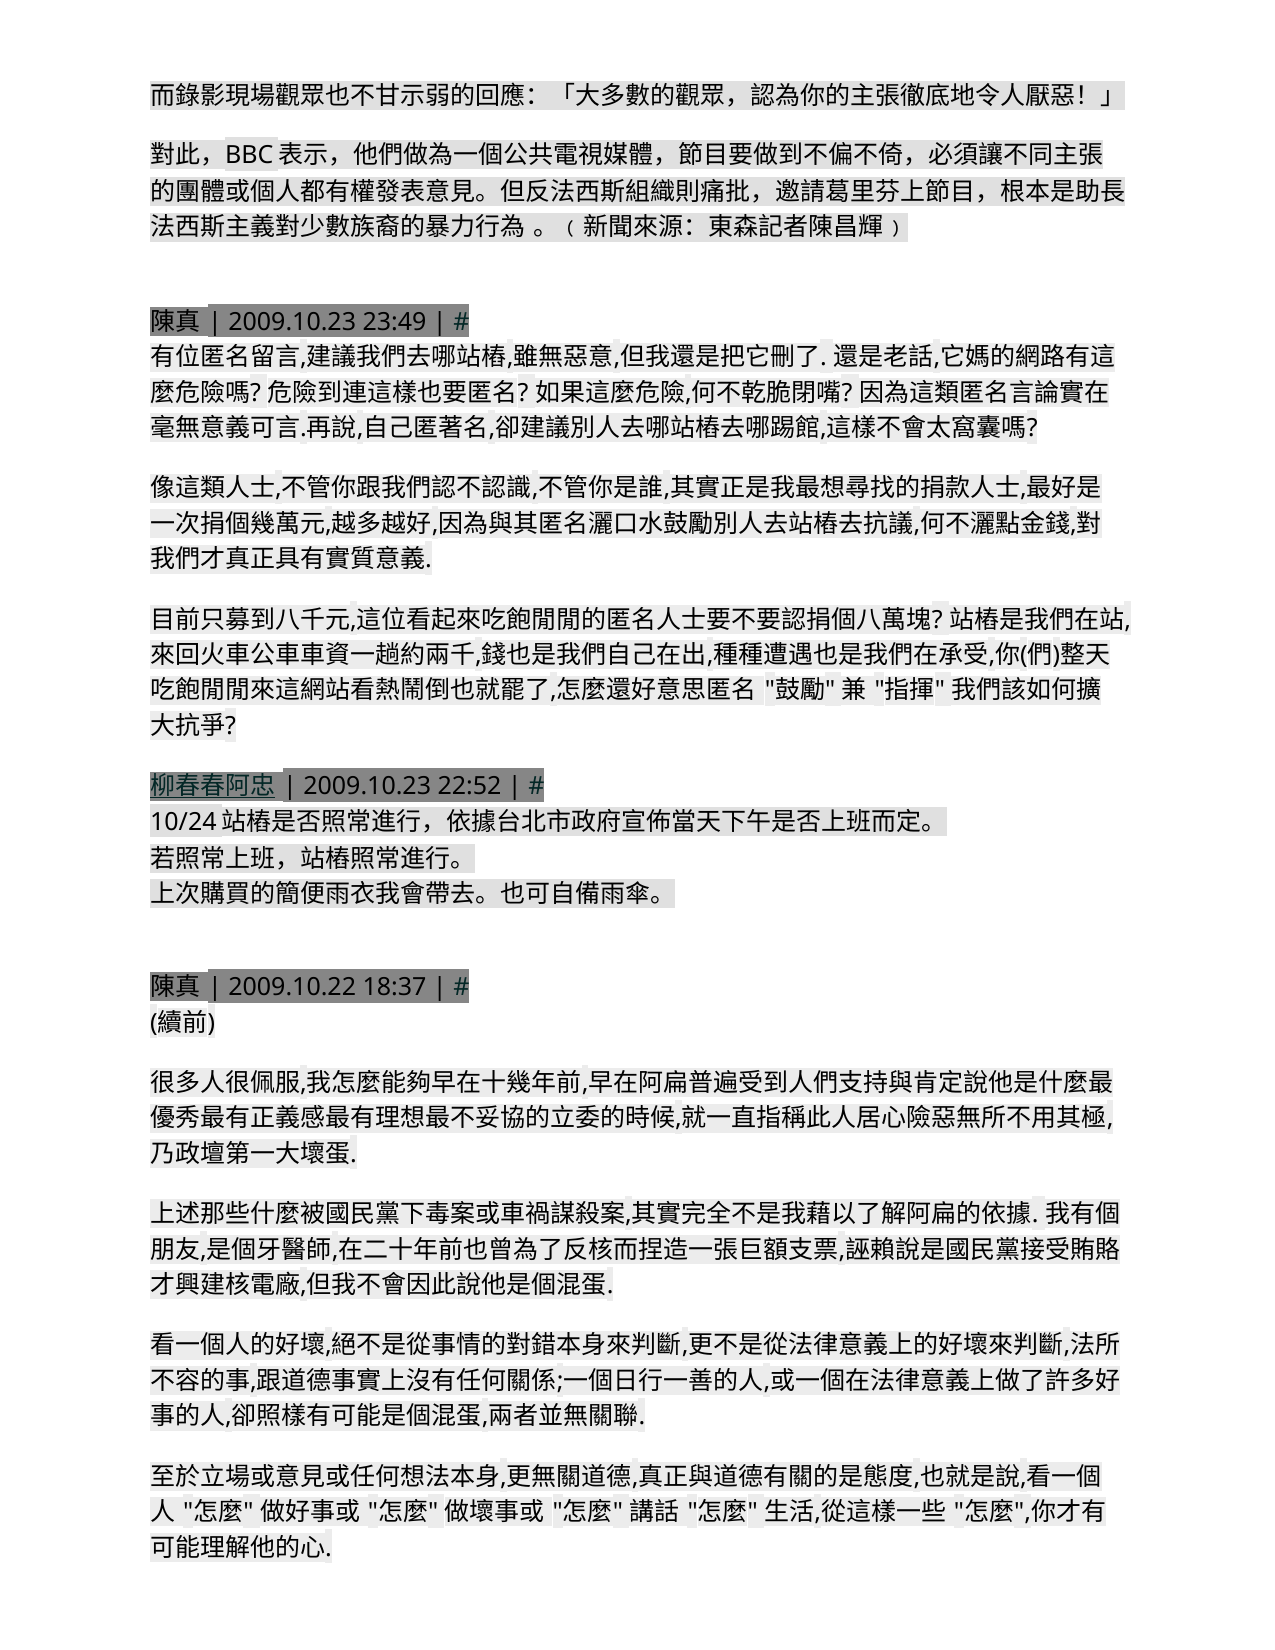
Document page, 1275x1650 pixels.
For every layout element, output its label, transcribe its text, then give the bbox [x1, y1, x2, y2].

text 陳真 | 2009.10.23 23:49 | # [150, 302, 1125, 337]
text 看一個人的好壞,絕不是從事情的對錯本身來判斷,更不是從法律意義上的好壞來判斷,法所不容的事,跟道德事實上沒有任何關係;一個日行一善的人,或一個在法律意義上做了許多好事的人,卻照樣有可能是個混蛋,兩者並無關聯. [150, 1326, 1125, 1432]
text 而錄影現場觀眾也不甘示弱的回應：「大多數的觀眾，認為你的主張徹底地令人厭惡！」 [150, 75, 1125, 110]
text 柳春春阿忠 | 2009.10.23 22:52 | # [150, 767, 1125, 802]
text 對此，BBC表示，他們做為一個公共電視媒體，節目要做到不偏不倚，必須讓不同主張的團體或個人都有權發表意見。但反法西斯組織則痛批，邀請葛里芬上節目，根本是助長法西斯主義對少數族裔的暴力行為 。﹙新聞來源：東森記者陳昌輝﹚ [150, 135, 1125, 277]
text 至於立場或意見或任何想法本身,更無關道德,真正與道德有關的是態度,也就是說,看一個人 "怎麼" 做好事或 "怎麼" 做壞事或 "怎麼" 講話 "怎麼" 生活,從這樣一些 "怎麼",你才有可能理解他的心. [150, 1457, 1125, 1563]
text (續前) [150, 1003, 1125, 1038]
text 目前只募到八千元,這位看起來吃飽閒閒的匿名人士要不要認捐個八萬塊? 站樁是我們在站,來回火車公車車資一趟約兩千,錢也是我們自己在出,種種遭遇也是我們在承受,你(們)整天吃飽閒閒來這網站看熱鬧倒也就罷了,怎麼還好意思匿名 "鼓勵" 兼 "指揮" 我們該如何擴大抗爭? [150, 600, 1125, 742]
text 有位匿名留言,建議我們去哪站樁,雖無惡意,但我還是把它刪了. 還是老話,它媽的網路有這麼危險嗎? 危險到連這樣也要匿名? 如果這麼危險,何不乾脆閉嘴? 因為這類匿名言論實在毫無意義可言.再說,自己匿著名,卻建議別人去哪站樁去哪踢館,這樣不會太窩囊嗎? [150, 337, 1125, 444]
text 陳真 | 2009.10.22 18:37 | # [150, 967, 1125, 1003]
text 像這類人士,不管你跟我們認不認識,不管你是誰,其實正是我最想尋找的捐款人士,最好是一次捐個幾萬元,越多越好,因為與其匿名灑口水鼓勵別人去站樁去抗議,何不灑點金錢,對我們才真正具有實質意義. [150, 469, 1125, 575]
text 10/24站樁是否照常進行，依據台北市政府宣佈當天下午是否上班而定。 若照常上班，站樁照常進行。 上次購買的簡便雨衣我會帶去。也可自備雨傘。 [150, 802, 1125, 908]
text 上述那些什麼被國民黨下毒案或車禍謀殺案,其實完全不是我藉以了解阿扁的依據. 我有個朋友,是個牙醫師,在二十年前也曾為了反核而捏造一張巨額支票,誣賴說是國民黨接受賄賂才興建核電廠,但我不會因此說他是個混蛋. [150, 1194, 1125, 1301]
text 很多人很佩服,我怎麼能夠早在十幾年前,早在阿扁普遍受到人們支持與肯定說他是什麼最優秀最有正義感最有理想最不妥協的立委的時候,就一直指稱此人居心險惡無所不用其極,乃政壇第一大壞蛋. [150, 1063, 1125, 1169]
